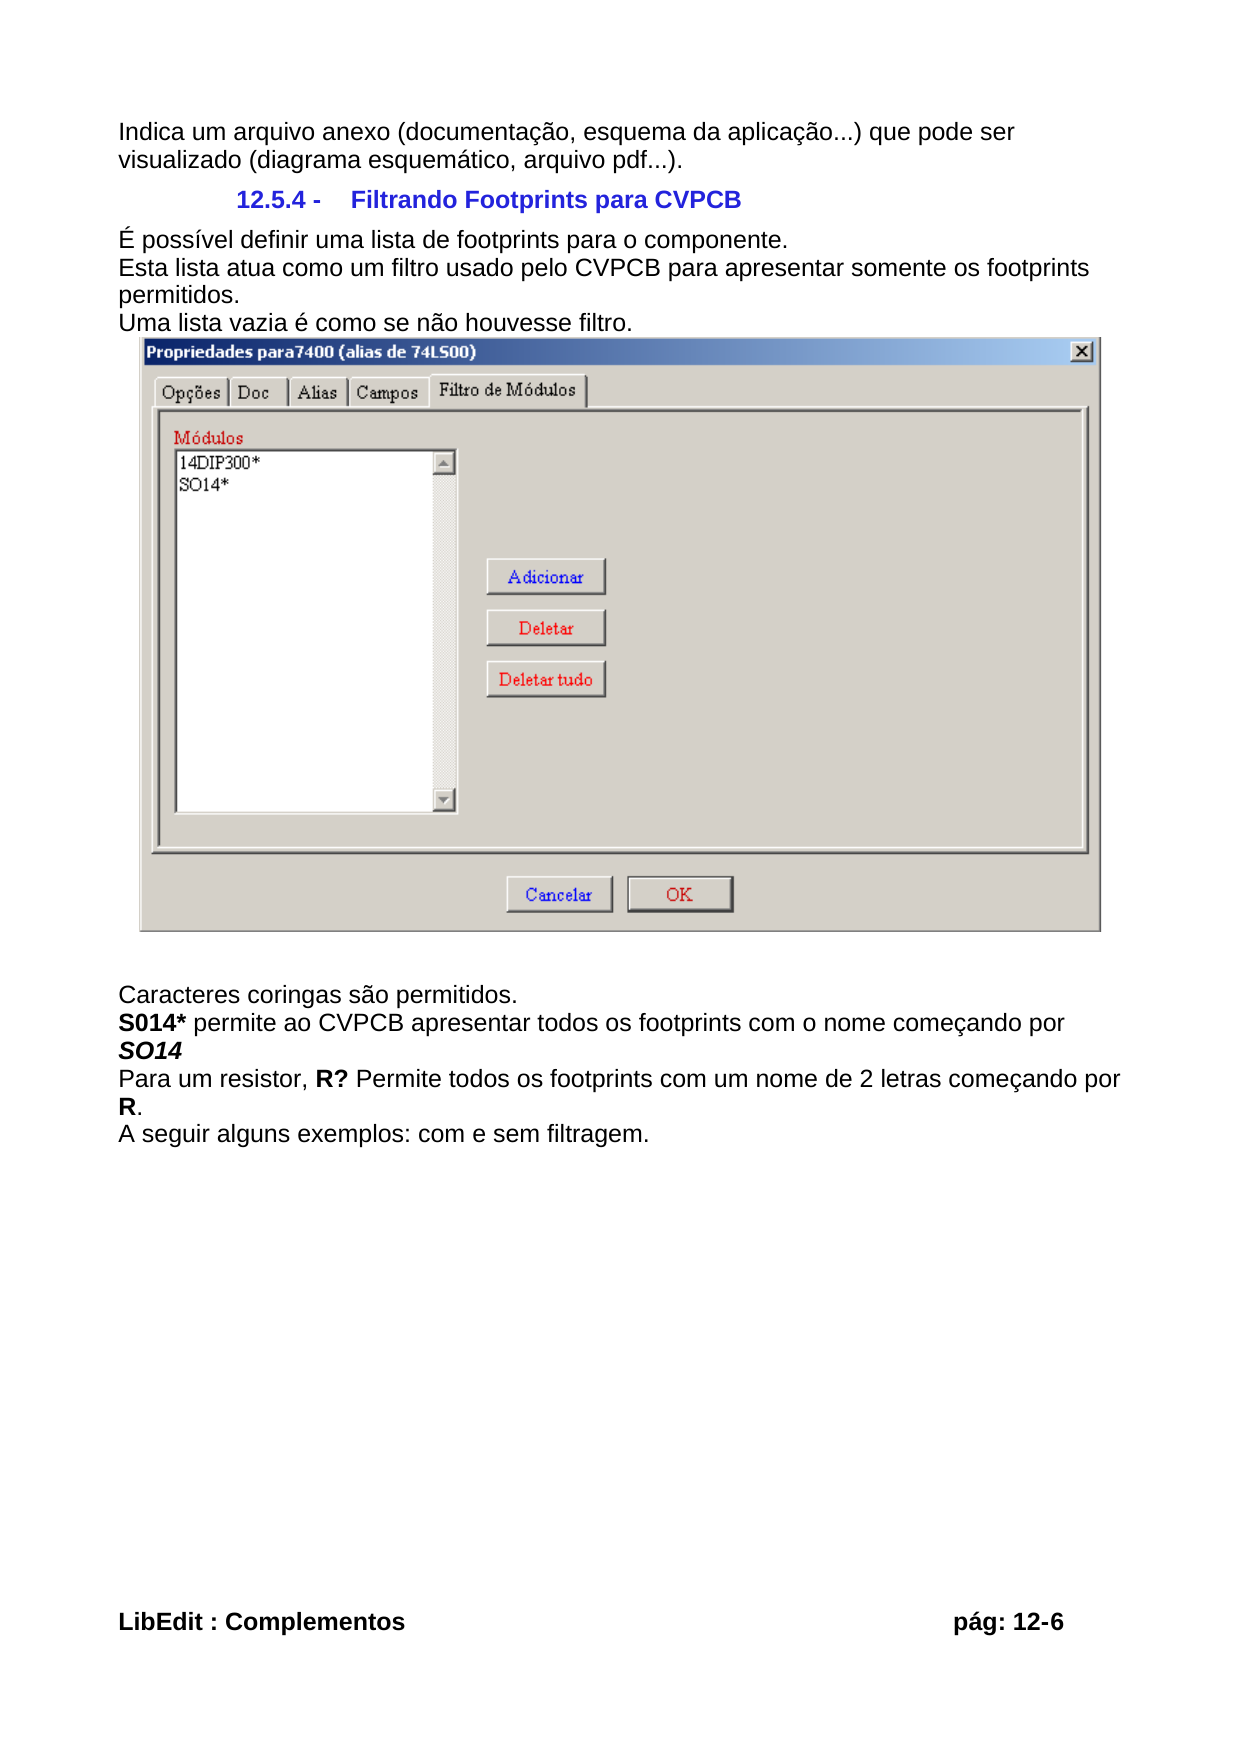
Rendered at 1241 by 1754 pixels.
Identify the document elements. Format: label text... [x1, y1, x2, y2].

picture [139, 337, 1102, 932]
text É possível definir uma lista de footprints para o componente. [118, 225, 1122, 253]
text Caracteres coringas são permitidos. [118, 981, 1122, 1009]
text A seguir alguns exemplos: com e sem filtragem. [118, 1120, 1122, 1148]
text Esta lista atua como um filtro usado pelo CVPCB para apresentar somente os footprints permitidos. [118, 253, 1122, 309]
subtitle Filtrando Footprints para CVPCB [236, 186, 1122, 214]
text S014* permite ao CVPCB apresentar todos os footprints com o nome começando por SO14 [118, 1009, 1122, 1064]
text Para um resistor, R? Permite todos os footprints com um nome de 2 letras começando por R. [118, 1064, 1122, 1120]
text Indica um arquivo anexo (documentação, esquema da aplicação...) que pode ser visualizado (diagrama esquemático, arquivo pdf...). [118, 118, 1122, 174]
text Uma lista vazia é como se não houvesse filtro. [118, 309, 1122, 337]
